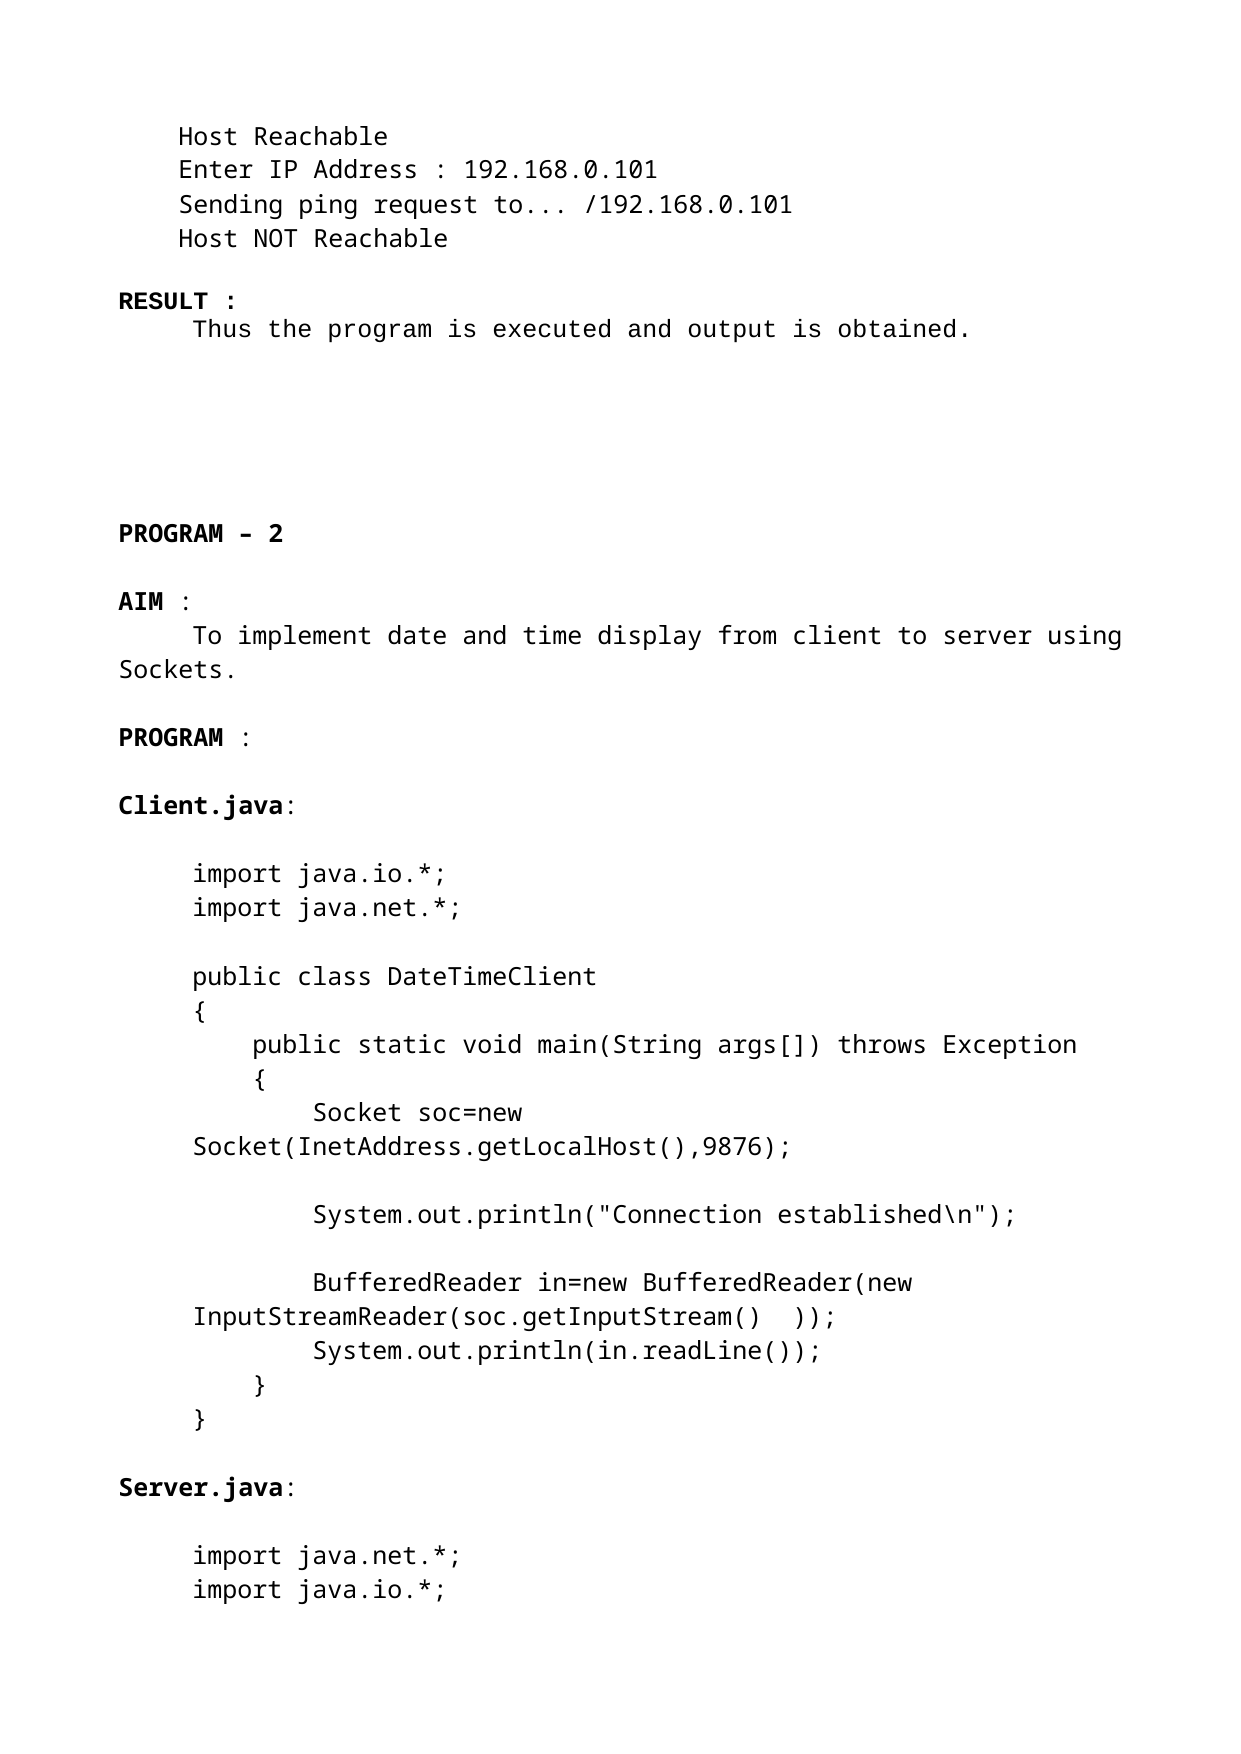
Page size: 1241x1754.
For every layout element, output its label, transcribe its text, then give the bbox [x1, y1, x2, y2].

text import java.net.*; [192, 1537, 1122, 1571]
text System.out.println(in.readLine()); [192, 1333, 1122, 1367]
text To implement date and time display from client to server using Sockets. [118, 618, 1122, 686]
text Thus the program is executed and output is obtained. [118, 317, 1122, 345]
text Server.java: [118, 1469, 1122, 1503]
text Enter IP Address : 192.168.0.101 [118, 152, 1122, 186]
text PROGRAM – 2 [118, 515, 1122, 549]
text System.out.println("Connection established\n"); [192, 1197, 1122, 1231]
text Host NOT Reachable [118, 220, 1122, 254]
text Client.java: [118, 788, 1122, 822]
text Sending ping request to... /192.168.0.101 [118, 186, 1122, 220]
text AIM : [118, 583, 1122, 618]
text { [192, 992, 1122, 1026]
text import java.net.*; [192, 890, 1122, 924]
text Socket soc=new Socket(InetAddress.getLocalHost(),9876); [192, 1094, 1122, 1163]
text PROGRAM : [118, 720, 1122, 754]
text public static void main(String args[]) throws Exception [192, 1026, 1122, 1060]
text { [192, 1060, 1122, 1094]
text import java.io.*; [192, 856, 1122, 890]
text RESULT : [118, 288, 1122, 317]
text BufferedReader in=new BufferedReader(new InputStreamReader(soc.getInputStream() )); [192, 1265, 1122, 1333]
text } [192, 1401, 1122, 1435]
text import java.io.*; [192, 1571, 1122, 1605]
text public class DateTimeClient [192, 958, 1122, 992]
text } [192, 1367, 1122, 1401]
text Host Reachable [118, 118, 1122, 152]
